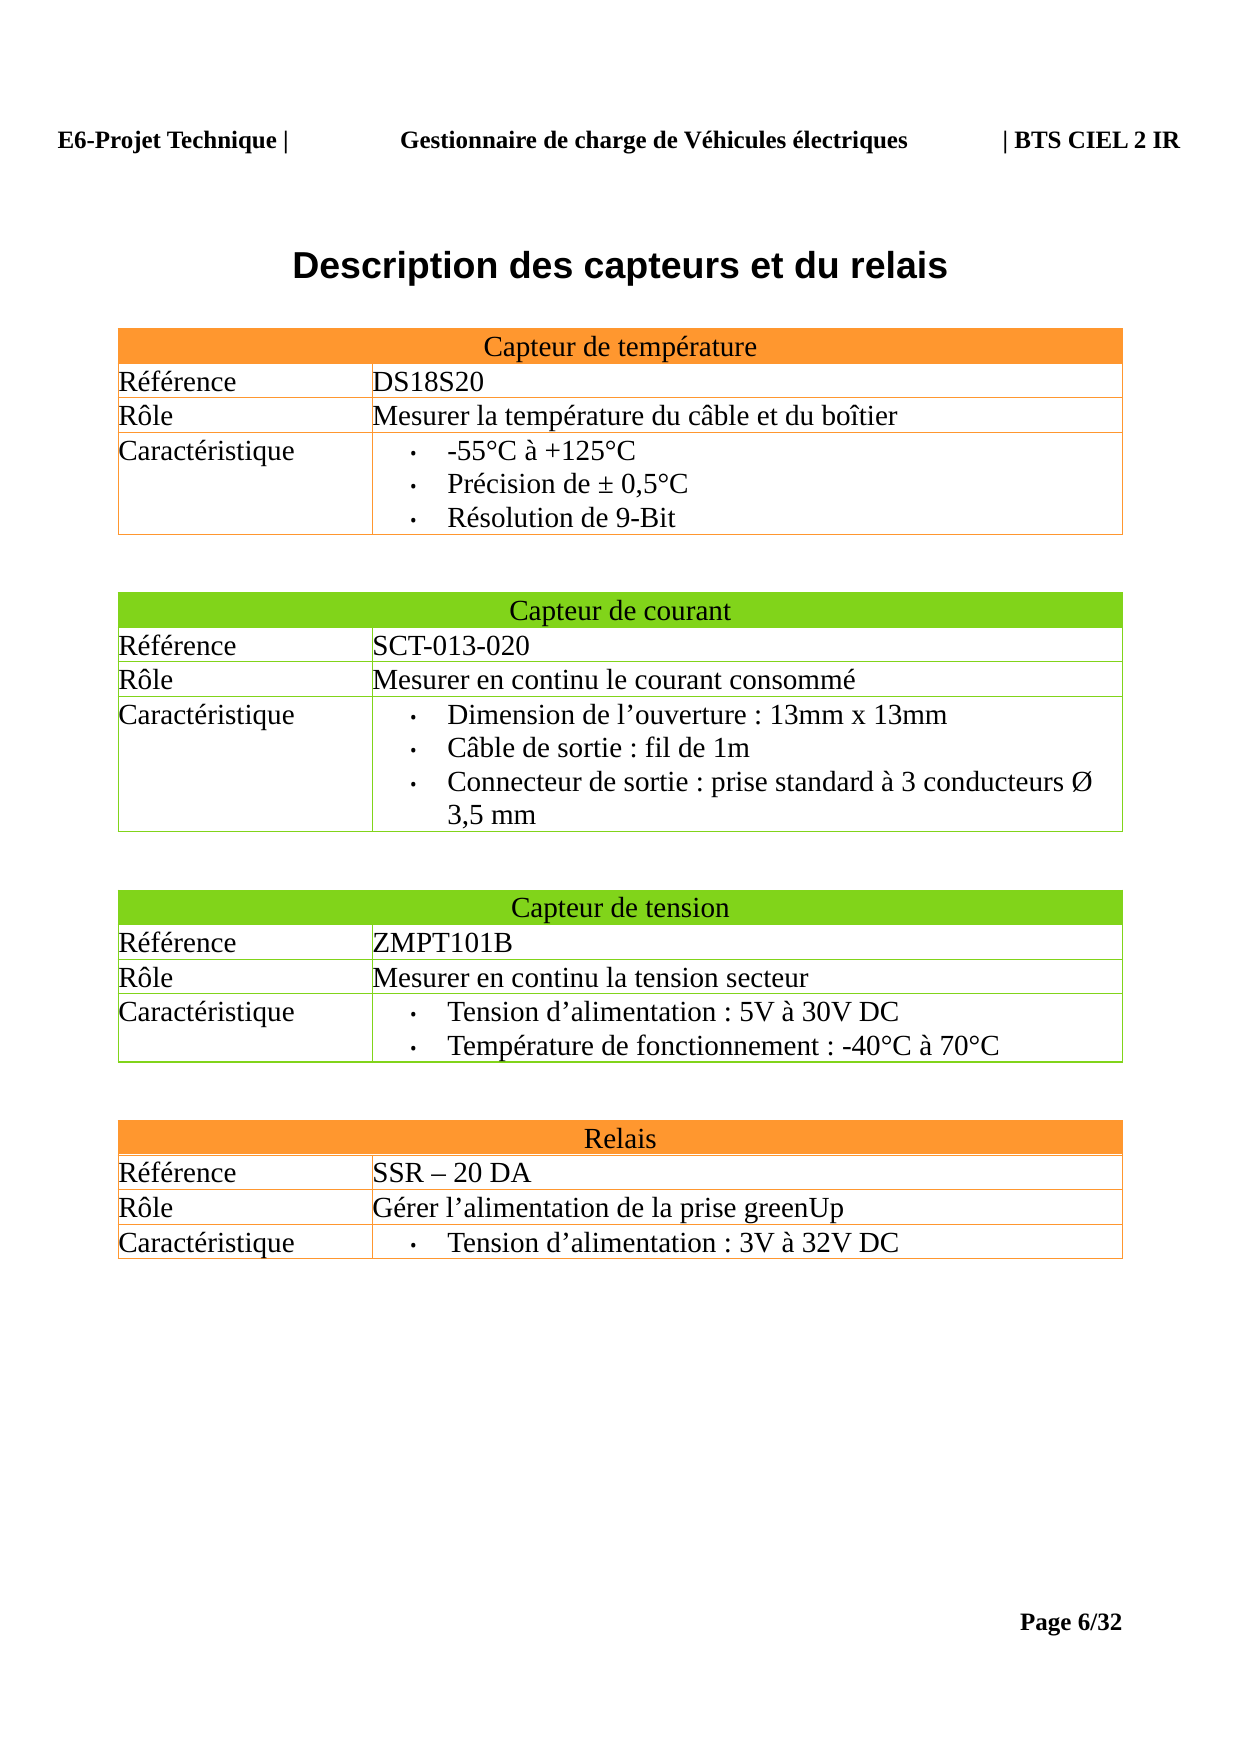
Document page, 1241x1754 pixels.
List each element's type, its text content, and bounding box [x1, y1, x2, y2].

table_cell Mesurer en continu le courant consommé [373, 662, 1122, 696]
table_header Relais [119, 1121, 1122, 1154]
table_cell Mesurer en continu la tension secteur [373, 960, 1122, 993]
table_cell Tension d’alimentation : 3V à 32V DC [373, 1225, 1122, 1258]
table_cell Rôle [119, 960, 372, 993]
table_cell DS18S20 [373, 364, 1122, 397]
table_cell Référence [119, 925, 372, 959]
table_header Capteur de courant [119, 593, 1122, 627]
table_cell Caractéristique [119, 697, 372, 831]
table_cell SSR – 20 DA [373, 1156, 1122, 1189]
table_cell Rôle [119, 662, 372, 696]
table_cell Référence [119, 1156, 372, 1189]
table_cell Dimension de l’ouverture : 13mm x 13mm Câble de sortie : fil de 1m Connecteur de sortie : prise standard à 3 conducteurs Ø 3,5 mm [373, 697, 1122, 831]
table_cell -55°C à +125°C Précision de ± 0,5°C Résolution de 9-Bit [373, 433, 1122, 533]
table_cell Mesurer la température du câble et du boîtier [373, 398, 1122, 432]
table_cell Rôle [119, 398, 372, 432]
table_cell Gérer l’alimentation de la prise greenUp [373, 1190, 1122, 1224]
table_cell Rôle [119, 1190, 372, 1224]
table_cell Référence [119, 628, 372, 661]
table_cell Référence [119, 364, 372, 397]
table_header Capteur de température [119, 329, 1122, 363]
table_cell ZMPT101B [373, 925, 1122, 959]
subtitle Description des capteurs et du relais [118, 244, 1122, 287]
table_cell SCT-013-020 [373, 628, 1122, 661]
table_cell Caractéristique [119, 433, 372, 533]
table_cell Caractéristique [119, 994, 372, 1061]
table_cell Tension d’alimentation : 5V à 30V DC Température de fonctionnement : -40°C à 70°C [373, 994, 1122, 1061]
table_header Capteur de tension [119, 891, 1122, 924]
table_cell Caractéristique [119, 1225, 372, 1258]
